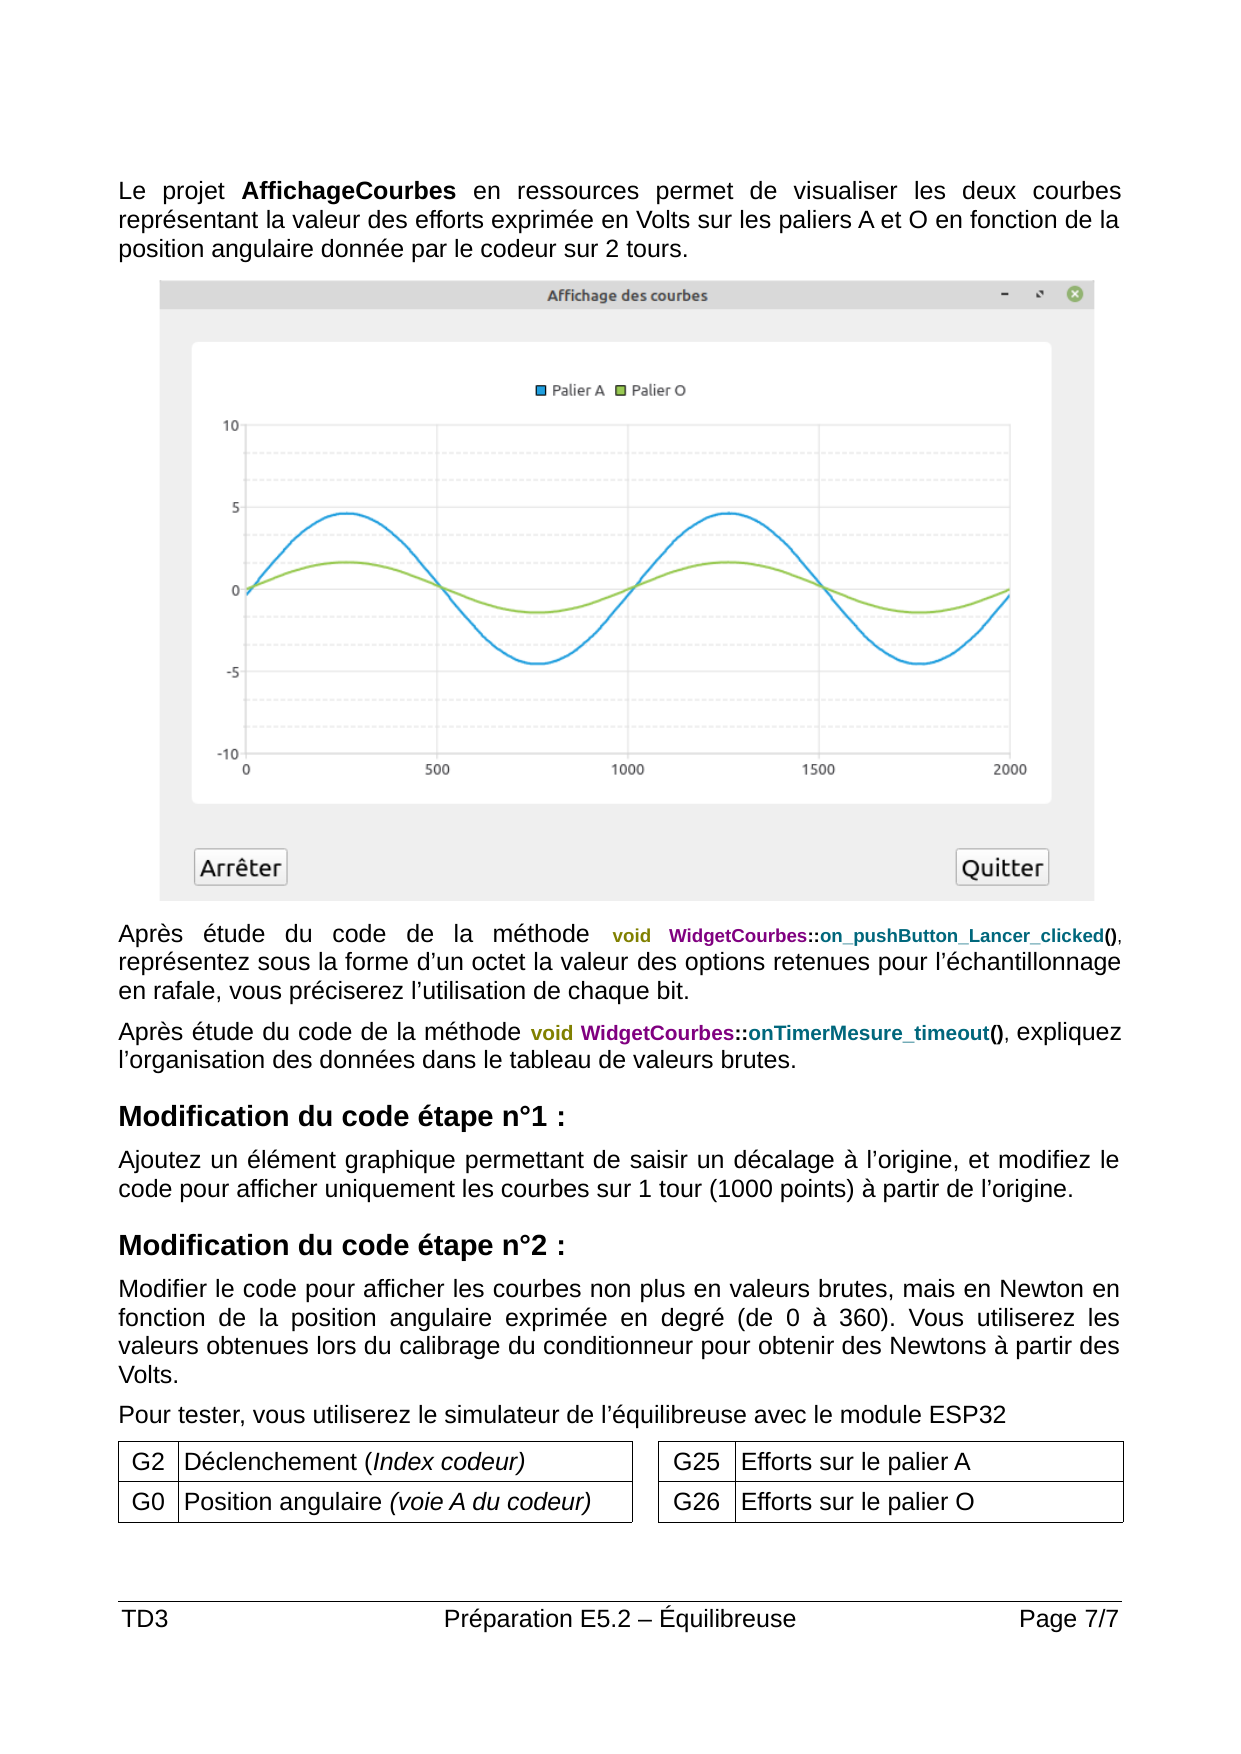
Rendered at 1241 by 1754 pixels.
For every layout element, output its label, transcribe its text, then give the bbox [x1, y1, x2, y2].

picture [159, 280, 1095, 901]
text Modifier le code pour afficher les courbes non plus en valeurs brutes, mais en Newton en fonction de la position angulaire exprimée en degré (de 0 à 360). Vous utiliserez les valeurs obtenues lors du calibrage du conditionneur pour obtenir des Newtons à partir des Volts. [118, 1274, 1122, 1389]
table_header G2 [119, 1442, 178, 1481]
text Pour tester, vous utiliserez le simulateur de l’équilibreuse avec le module ESP32 [118, 1401, 1122, 1429]
text Ajoutez un élément graphique permettant de saisir un décalage à l’origine, et modifiez le code pour afficher uniquement les courbes sur 1 tour (1000 points) à partir de l’origine. [118, 1145, 1122, 1203]
table_header Efforts sur le palier A [736, 1442, 1123, 1481]
table_cell Efforts sur le palier O [736, 1482, 1123, 1522]
text Le projet AffichageCourbes en ressources permet de visualiser les deux courbes représentant la valeur des efforts exprimée en Volts sur les paliers A et O en fonction de la position angulaire donnée par le codeur sur 2 tours. [118, 176, 1122, 263]
table_header [633, 1441, 658, 1481]
text Après étude du code de la méthode void WidgetCourbes::on_pushButton_Lancer_clicked(), représentez sous la forme d’un octet la valeur des options retenues pour l’échantillonnage en rafale, vous préciserez l’utilisation de chaque bit. [118, 274, 1122, 1005]
table_cell [633, 1481, 658, 1522]
text Après étude du code de la méthode void WidgetCourbes::onTimerMesure_timeout(), expliquez l’organisation des données dans le tableau de valeurs brutes. [118, 1017, 1122, 1074]
table_header Déclenchement (Index codeur) [179, 1442, 632, 1481]
table_cell Position angulaire (voie A du codeur) [179, 1482, 632, 1522]
table_cell G26 [659, 1482, 735, 1522]
subtitle Modification du code étape n°1 : [118, 1099, 1122, 1133]
subtitle Modification du code étape n°2 : [118, 1228, 1122, 1261]
table_cell G0 [119, 1482, 178, 1522]
table_header G25 [659, 1442, 735, 1481]
